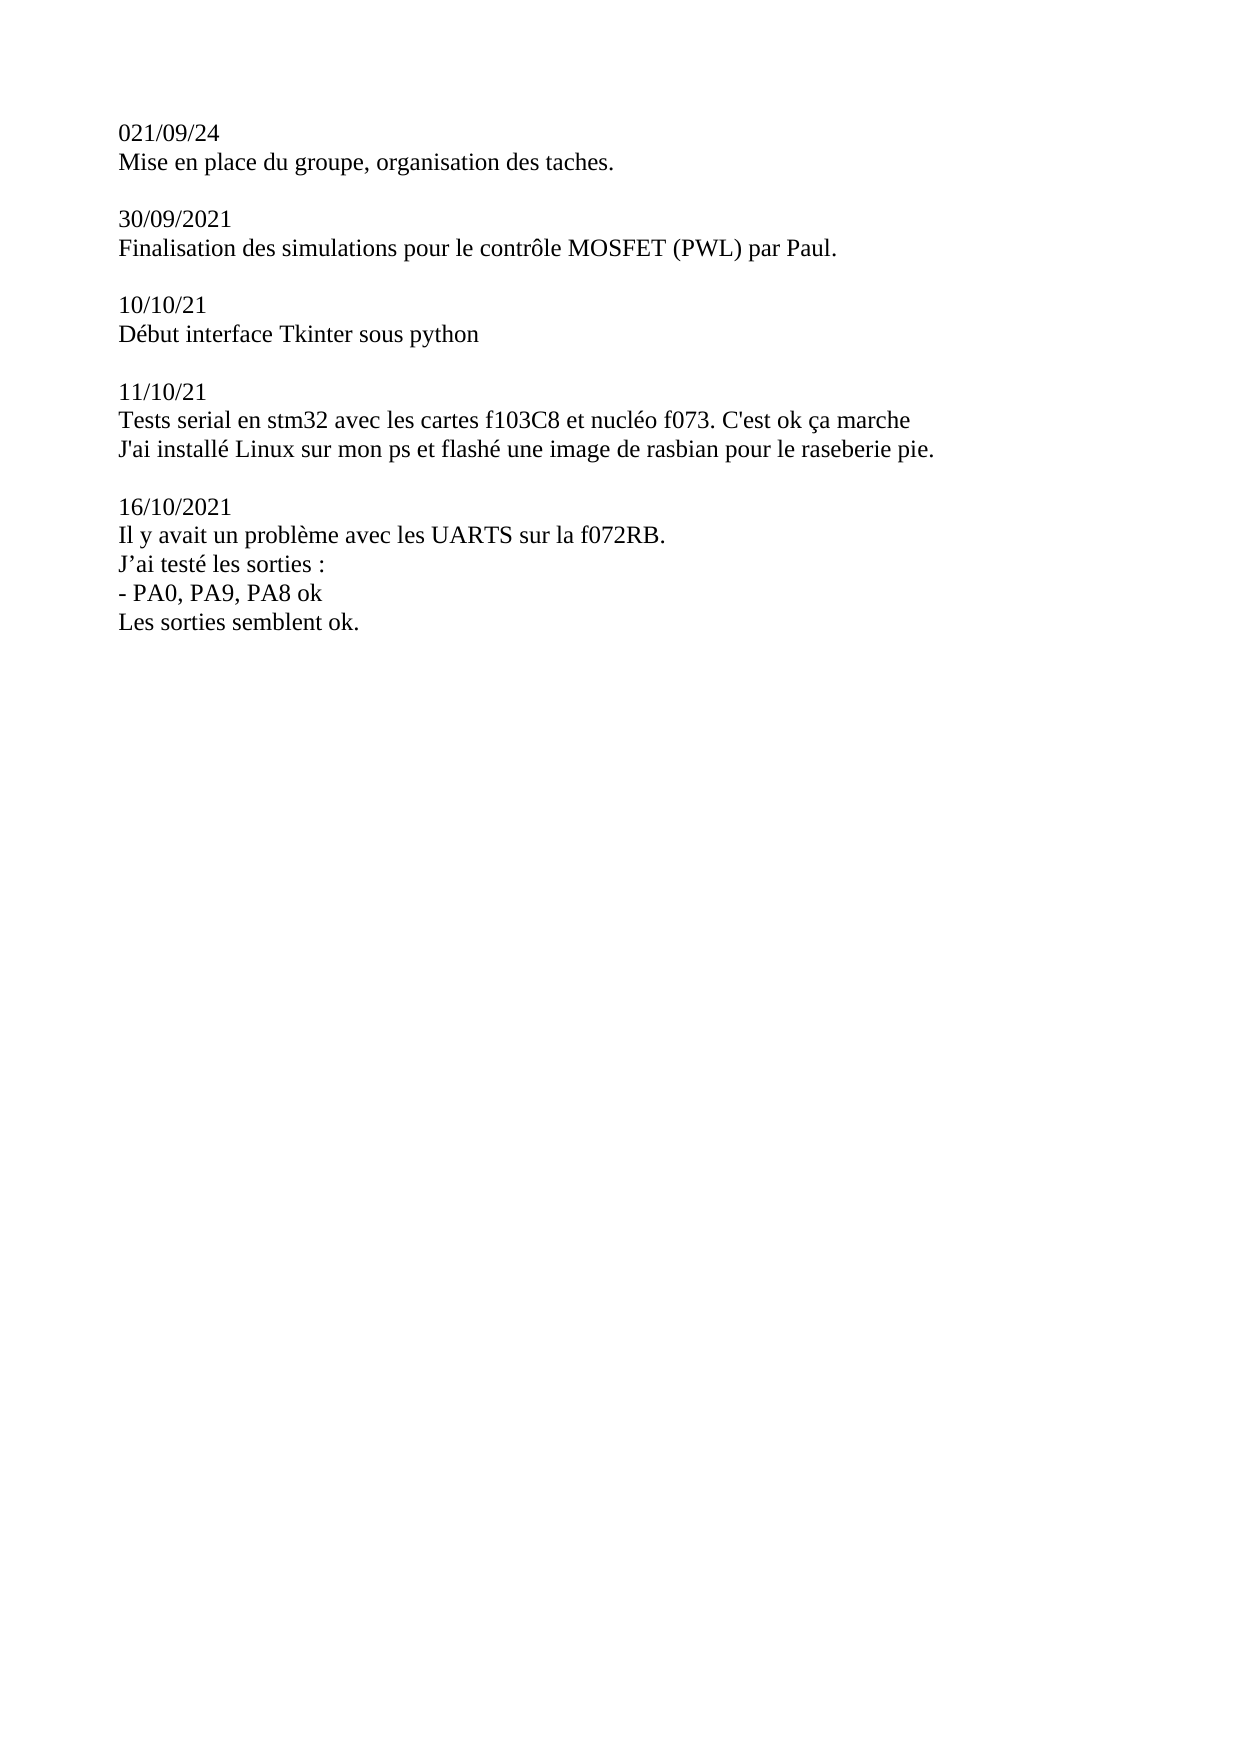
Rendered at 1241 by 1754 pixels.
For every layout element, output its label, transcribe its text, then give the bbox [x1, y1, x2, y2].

text 021/09/24 [118, 118, 1122, 147]
text Les sorties semblent ok. [118, 607, 1122, 636]
text Finalisation des simulations pour le contrôle MOSFET (PWL) par Paul. [118, 233, 1122, 262]
text 10/10/21 [118, 291, 1122, 319]
text Il y avait un problème avec les UARTS sur la f072RB. [118, 521, 1122, 549]
text 16/10/2021 [118, 492, 1122, 521]
text Mise en place du groupe, organisation des taches. [118, 147, 1122, 176]
text Tests serial en stm32 avec les cartes f103C8 et nucléo f073. C'est ok ça marche [118, 406, 1122, 434]
text 11/10/21 [118, 377, 1122, 406]
text - PA0, PA9, PA8 ok [118, 578, 1122, 607]
text 30/09/2021 [118, 204, 1122, 233]
text Début interface Tkinter sous python [118, 319, 1122, 348]
text J’ai testé les sorties : [118, 549, 1122, 578]
text J'ai installé Linux sur mon ps et flashé une image de rasbian pour le raseberie pie. [118, 434, 1122, 463]
